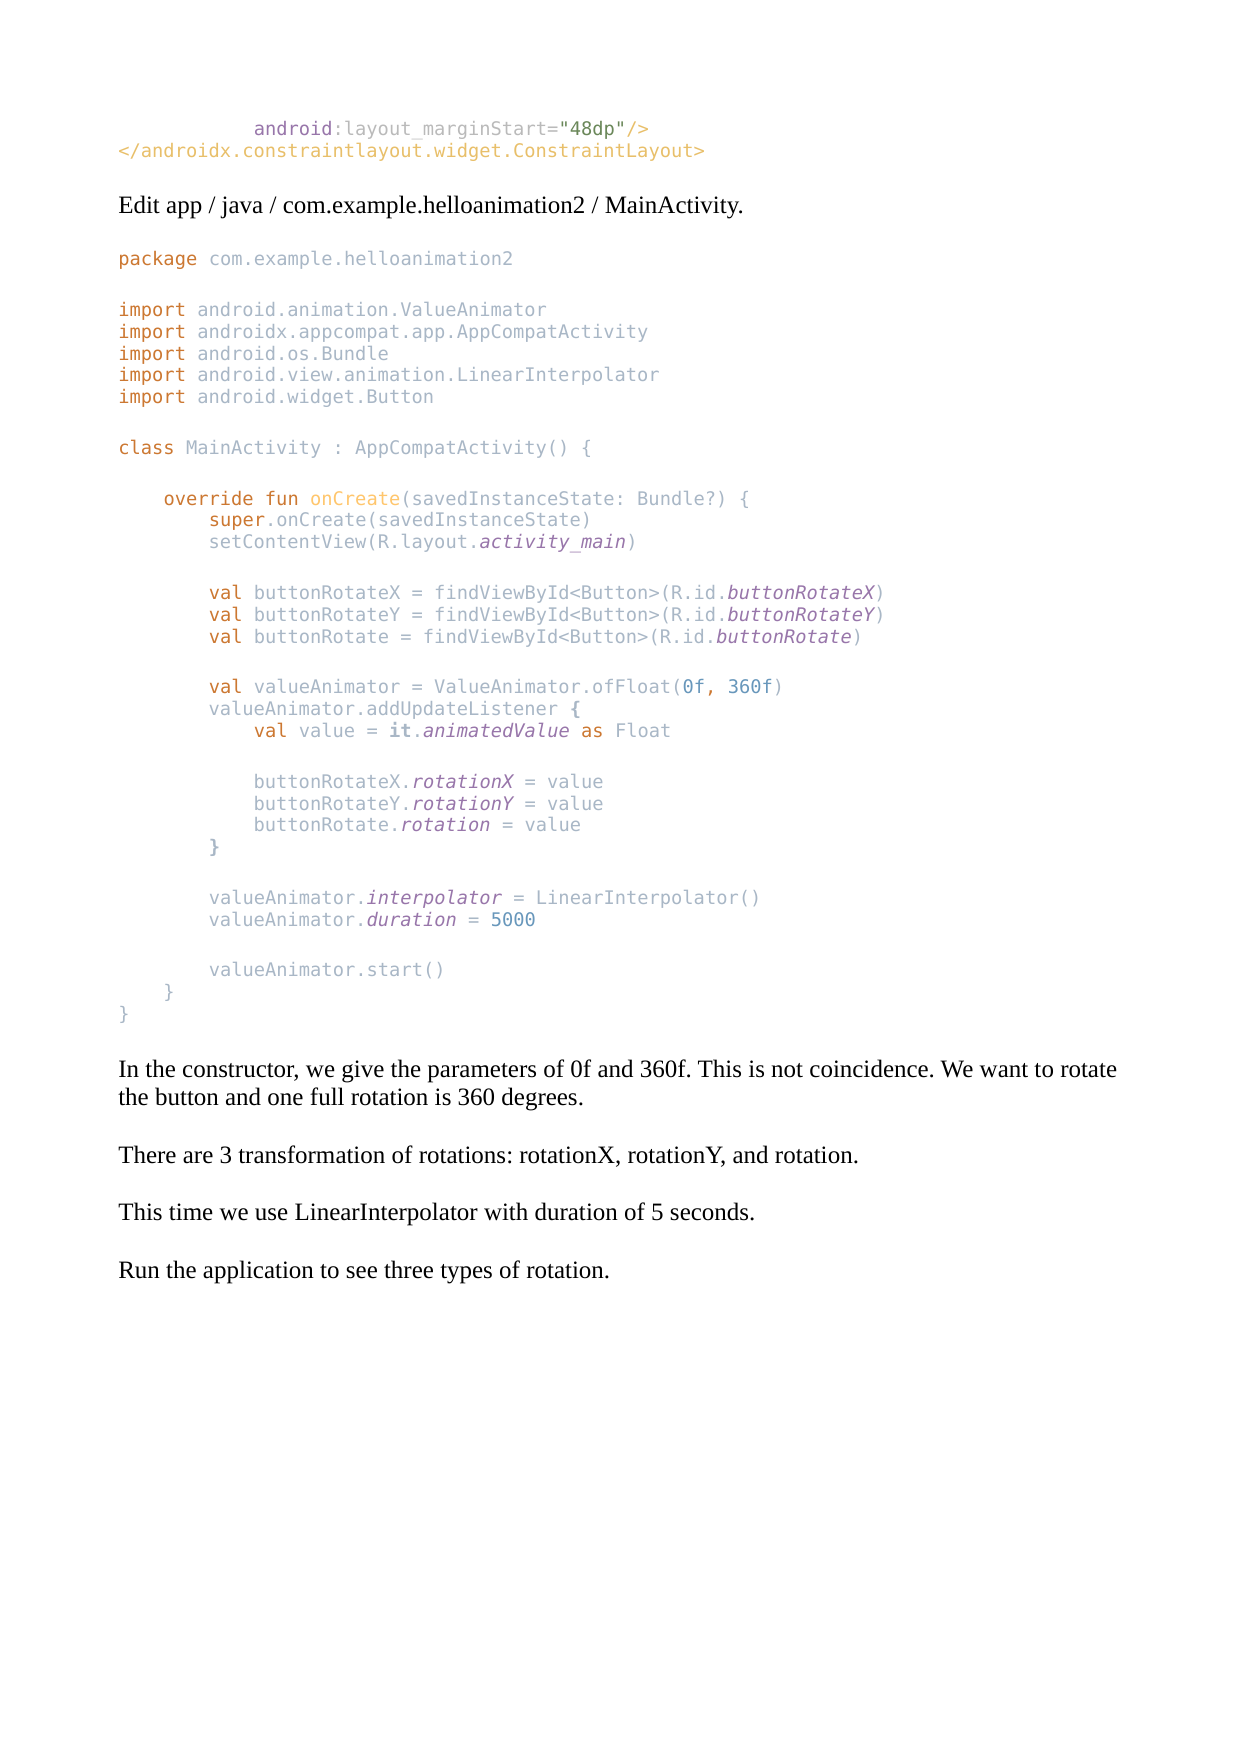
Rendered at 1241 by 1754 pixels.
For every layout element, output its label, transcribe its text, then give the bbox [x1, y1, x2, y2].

text Run the application to see three types of rotation. [118, 1255, 1122, 1284]
text There are 3 transformation of rotations: rotationX, rotationY, and rotation. [118, 1140, 1122, 1169]
text This time we use LinearInterpolator with duration of 5 seconds. [118, 1197, 1122, 1226]
text In the constructor, we give the parameters of 0f and 360f. This is not coincidence. We want to rotate the button and one full rotation is 360 degrees. [118, 1054, 1122, 1111]
text package com.example.helloanimation2 import android.animation.ValueAnimator import androidx.appcompat.app.AppCompatActivity import android.os.Bundle import android.view.animation.LinearInterpolator import android.widget.Button class MainActivity : AppCompatActivity() { override fun onCreate(savedInstanceState: Bundle?) { super.onCreate(savedInstanceState) setContentView(R.layout.activity_main) val buttonRotateX = findViewById<Button>(R.id.buttonRotateX) val buttonRotateY = findViewById<Button>(R.id.buttonRotateY) val buttonRotate = findViewById<Button>(R.id.buttonRotate) val valueAnimator = ValueAnimator.ofFloat(0f, 360f) valueAnimator.addUpdateListener { val value = it.animatedValue as Float buttonRotateX.rotationX = value buttonRotateY.rotationY = value buttonRotate.rotation = value } valueAnimator.interpolator = LinearInterpolator() valueAnimator.duration = 5000 valueAnimator.start() } } [118, 248, 1122, 1025]
text android:layout_marginStart="48dp"/> </androidx.constraintlayout.widget.ConstraintLayout> [118, 118, 1122, 162]
text Edit app / java / com.example.helloanimation2 / MainActivity. [118, 191, 1122, 219]
